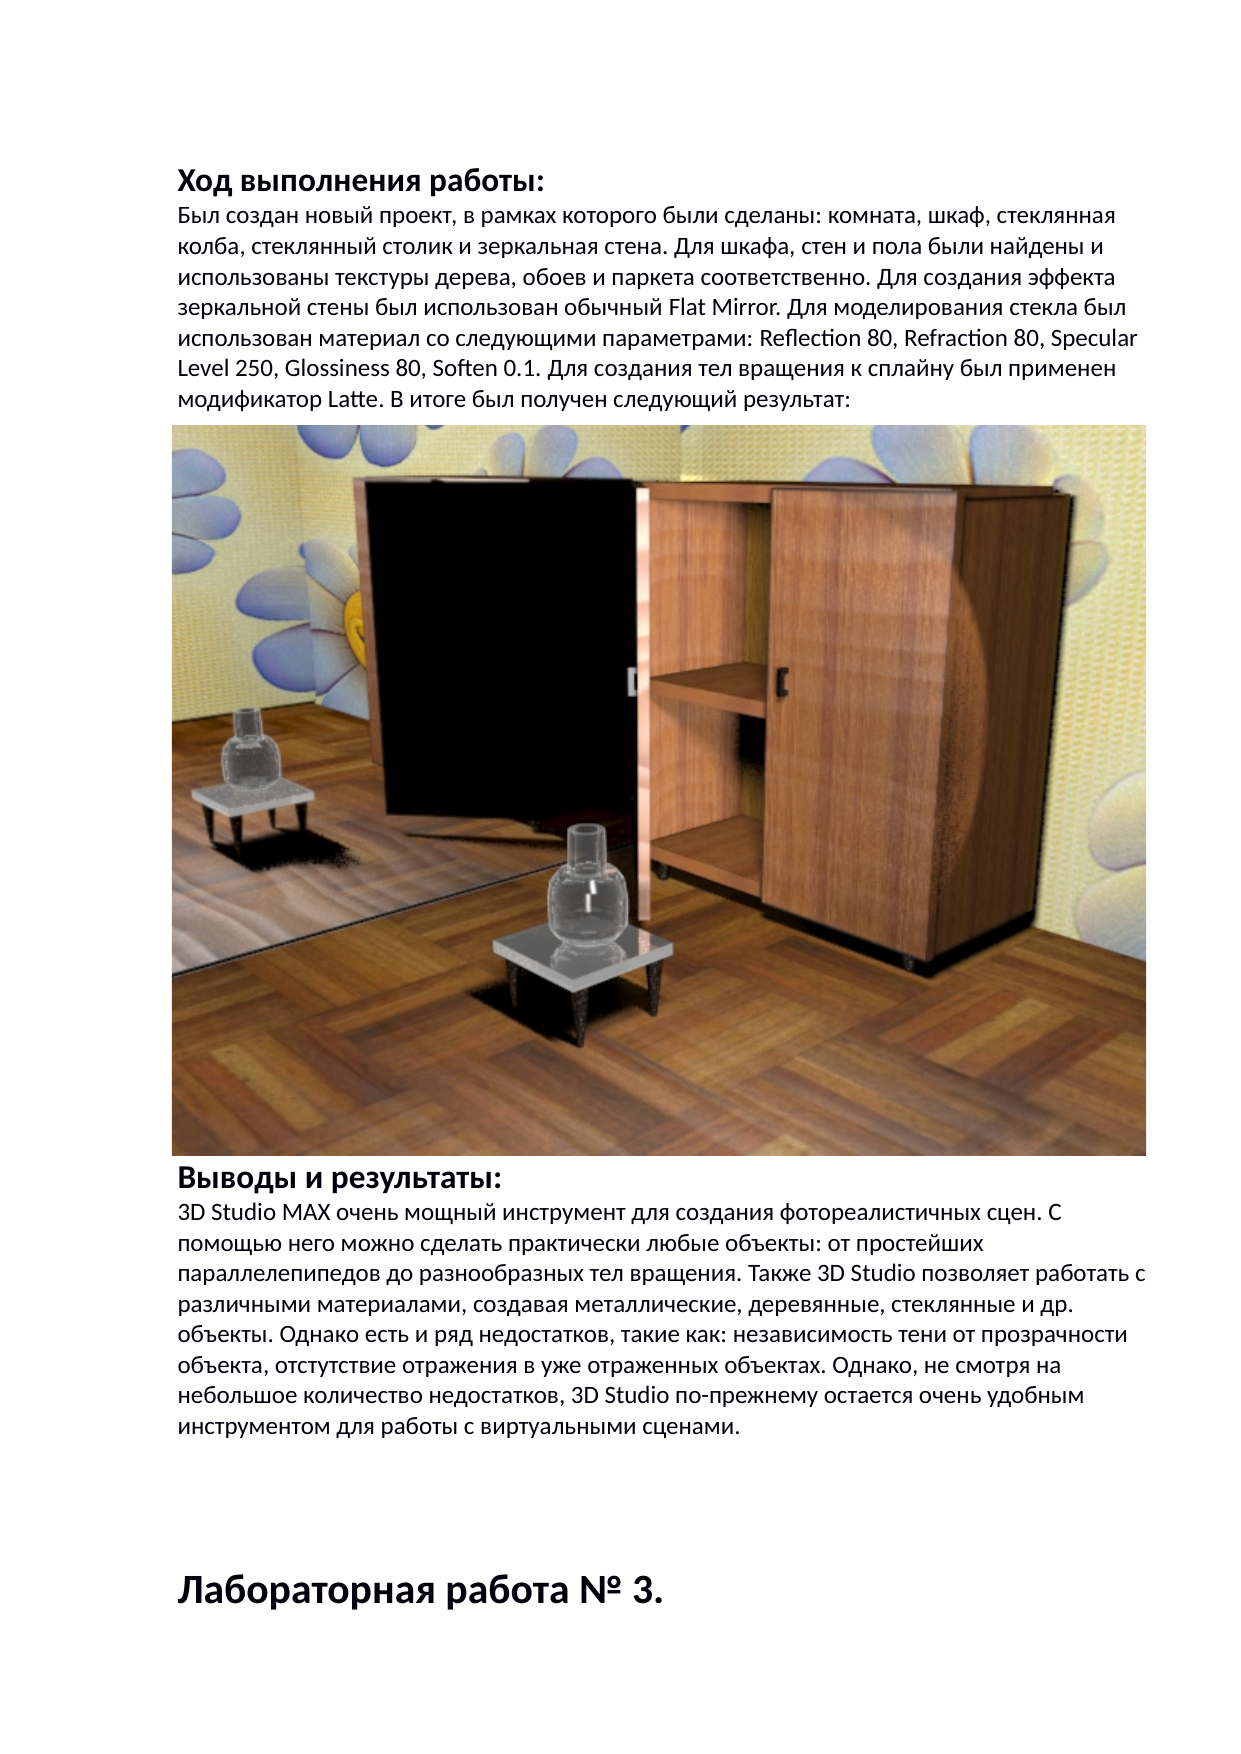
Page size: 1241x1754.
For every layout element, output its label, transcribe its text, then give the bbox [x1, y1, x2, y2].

text Лабораторная работа № 3. [177, 1563, 1152, 1614]
text 3D Studio MAX очень мощный инструмент для создания фотореалистичных сцен. С помощью него можно сделать практически любые объекты: от простейших параллелепипедов до разнообразных тел вращения. Также 3D Studio позволяет работать с различными материалами, создавая металлические, деревянные, стеклянные и др. объекты. Однако есть и ряд недостатков, такие как: независимость тени от прозрачности объекта, отстутствие отражения в уже отраженных объектах. Однако, не смотря на небольшое количество недостатков, 3D Studio по-прежнему остается очень удобным инструментом для работы с виртуальными сценами. [177, 1197, 1152, 1441]
picture [171, 425, 1147, 1156]
text Ход выполнения работы: [177, 159, 1152, 199]
text Выводы и результаты: [177, 413, 1152, 1197]
text Был создан новый проект, в рамках которого были сделаны: комната, шкаф, стеклянная колба, стеклянный столик и зеркальная стена. Для шкафа, стен и пола были найдены и использованы текстуры дерева, обоев и паркета соответственно. Для создания эффекта зеркальной стены был использован обычный Flat Mirror. Для моделирования стекла был использован материал со следующими параметрами: Reflection 80, Refraction 80, Specular Level 250, Glossiness 80, Soften 0.1. Для создания тел вращения к сплайну был применен модификатор Latte. В итоге был получен следующий результат: [177, 199, 1152, 413]
